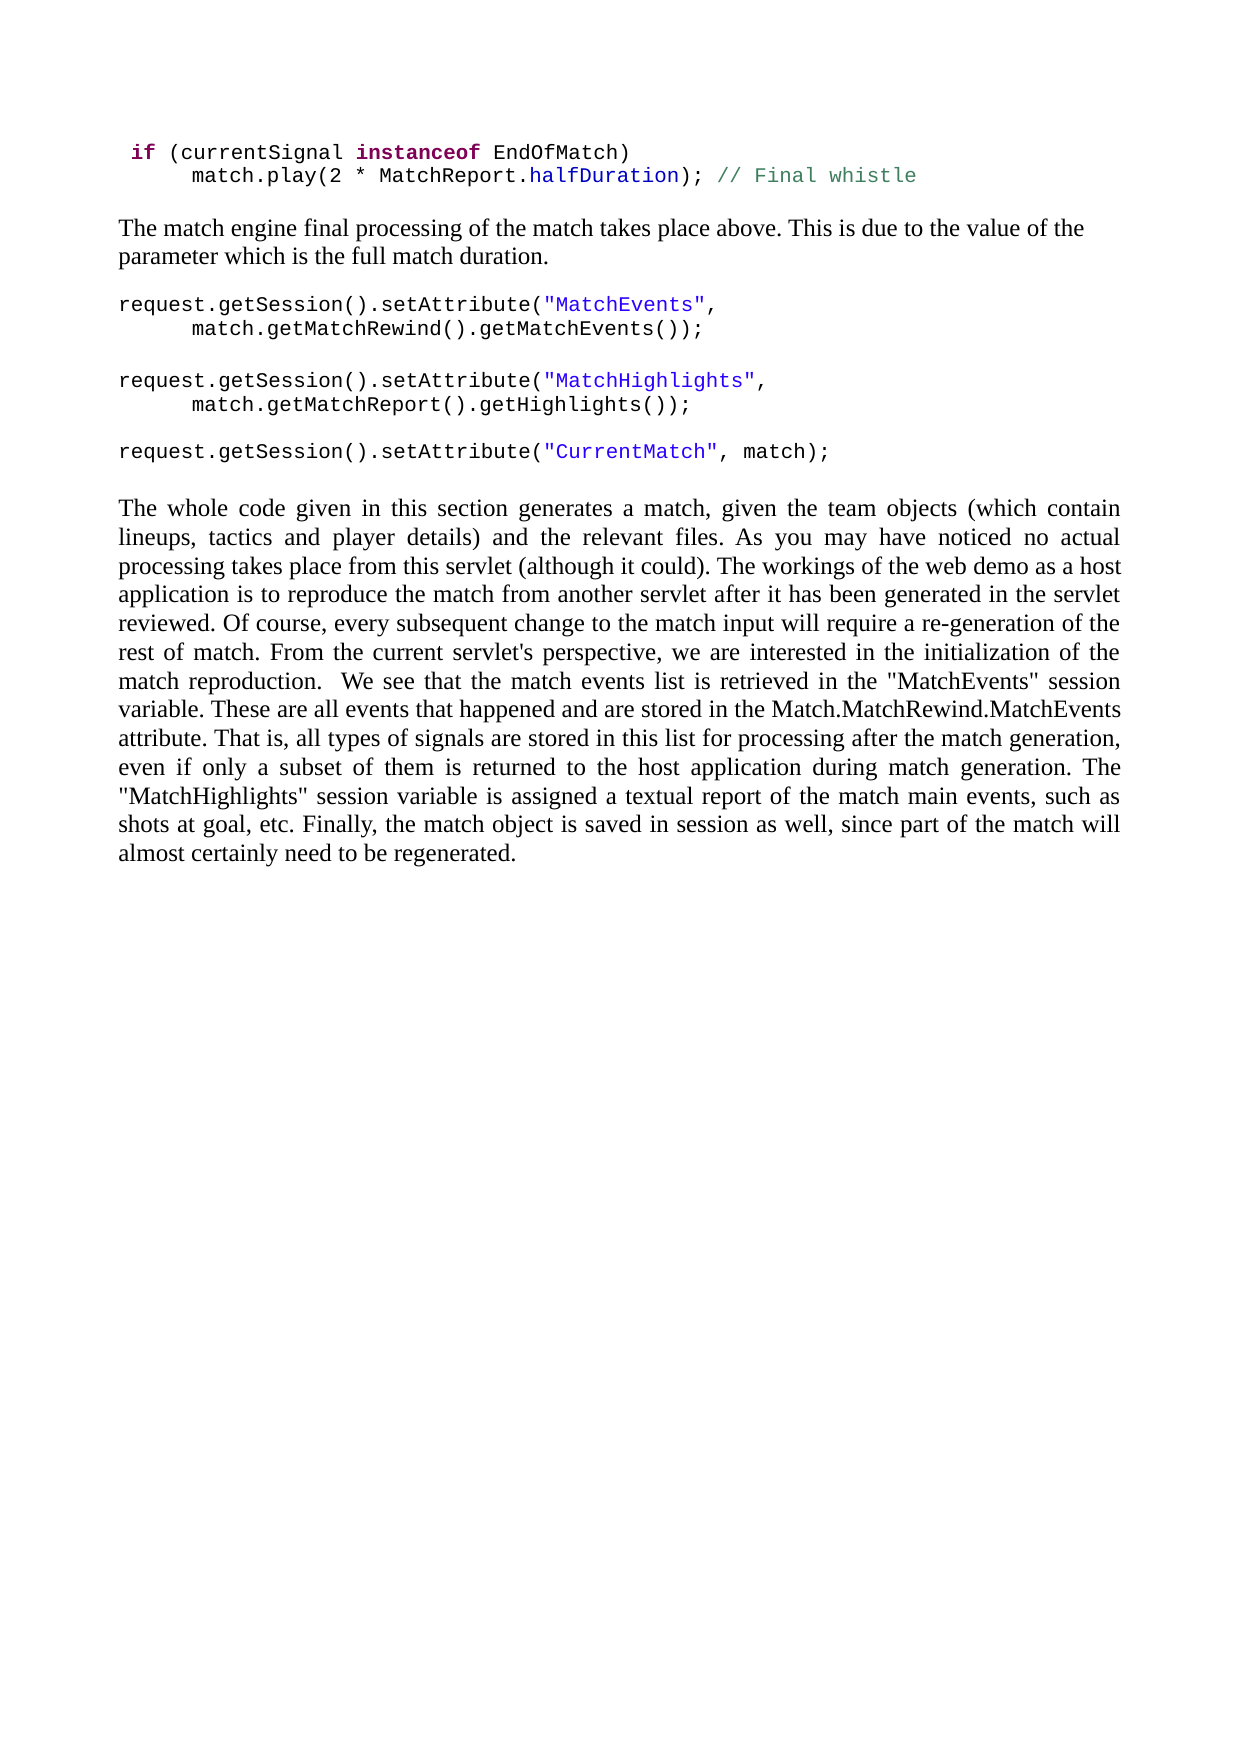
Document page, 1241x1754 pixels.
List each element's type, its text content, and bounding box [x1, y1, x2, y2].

text request.getSession().setAttribute("CurrentMatch", match); [118, 441, 1122, 464]
text The match engine final processing of the match takes place above. This is due to the value of the parameter which is the full match duration. [118, 213, 1122, 270]
text request.getSession().setAttribute("MatchEvents", [118, 294, 1122, 317]
text The whole code given in this section generates a match, given the team objects (which contain lineups, tactics and player details) and the relevant files. As you may have noticed no actual processing takes place from this servlet (although it could). The workings of the web demo as a host application is to reproduce the match from another servlet after it has been generated in the servlet reviewed. Of course, every subsequent change to the match input will require a re-generation of the rest of match. From the current servlet's perspective, we are interested in the initialization of the match reproduction. We see that the match events list is retrieved in the "MatchEvents" session variable. These are all events that happened and are stored in the Match.MatchRewind.MatchEvents attribute. That is, all types of signals are stored in this list for processing after the match generation, even if only a subset of them is returned to the host application during match generation. The "MatchHighlights" session variable is assigned a textual report of the match main events, such as shots at goal, etc. Finally, the match object is saved in session as well, since part of the match will almost certainly need to be regenerated. [118, 493, 1122, 867]
text match.play(2 * MatchReport.halfDuration); // Final whistle [118, 165, 1122, 189]
text request.getSession().setAttribute("MatchHighlights", match.getMatchReport().getHighlights()); [118, 370, 1122, 417]
text if (currentSignal instanceof EndOfMatch) [118, 142, 1122, 165]
text match.getMatchRewind().getMatchEvents()); [118, 317, 1122, 341]
